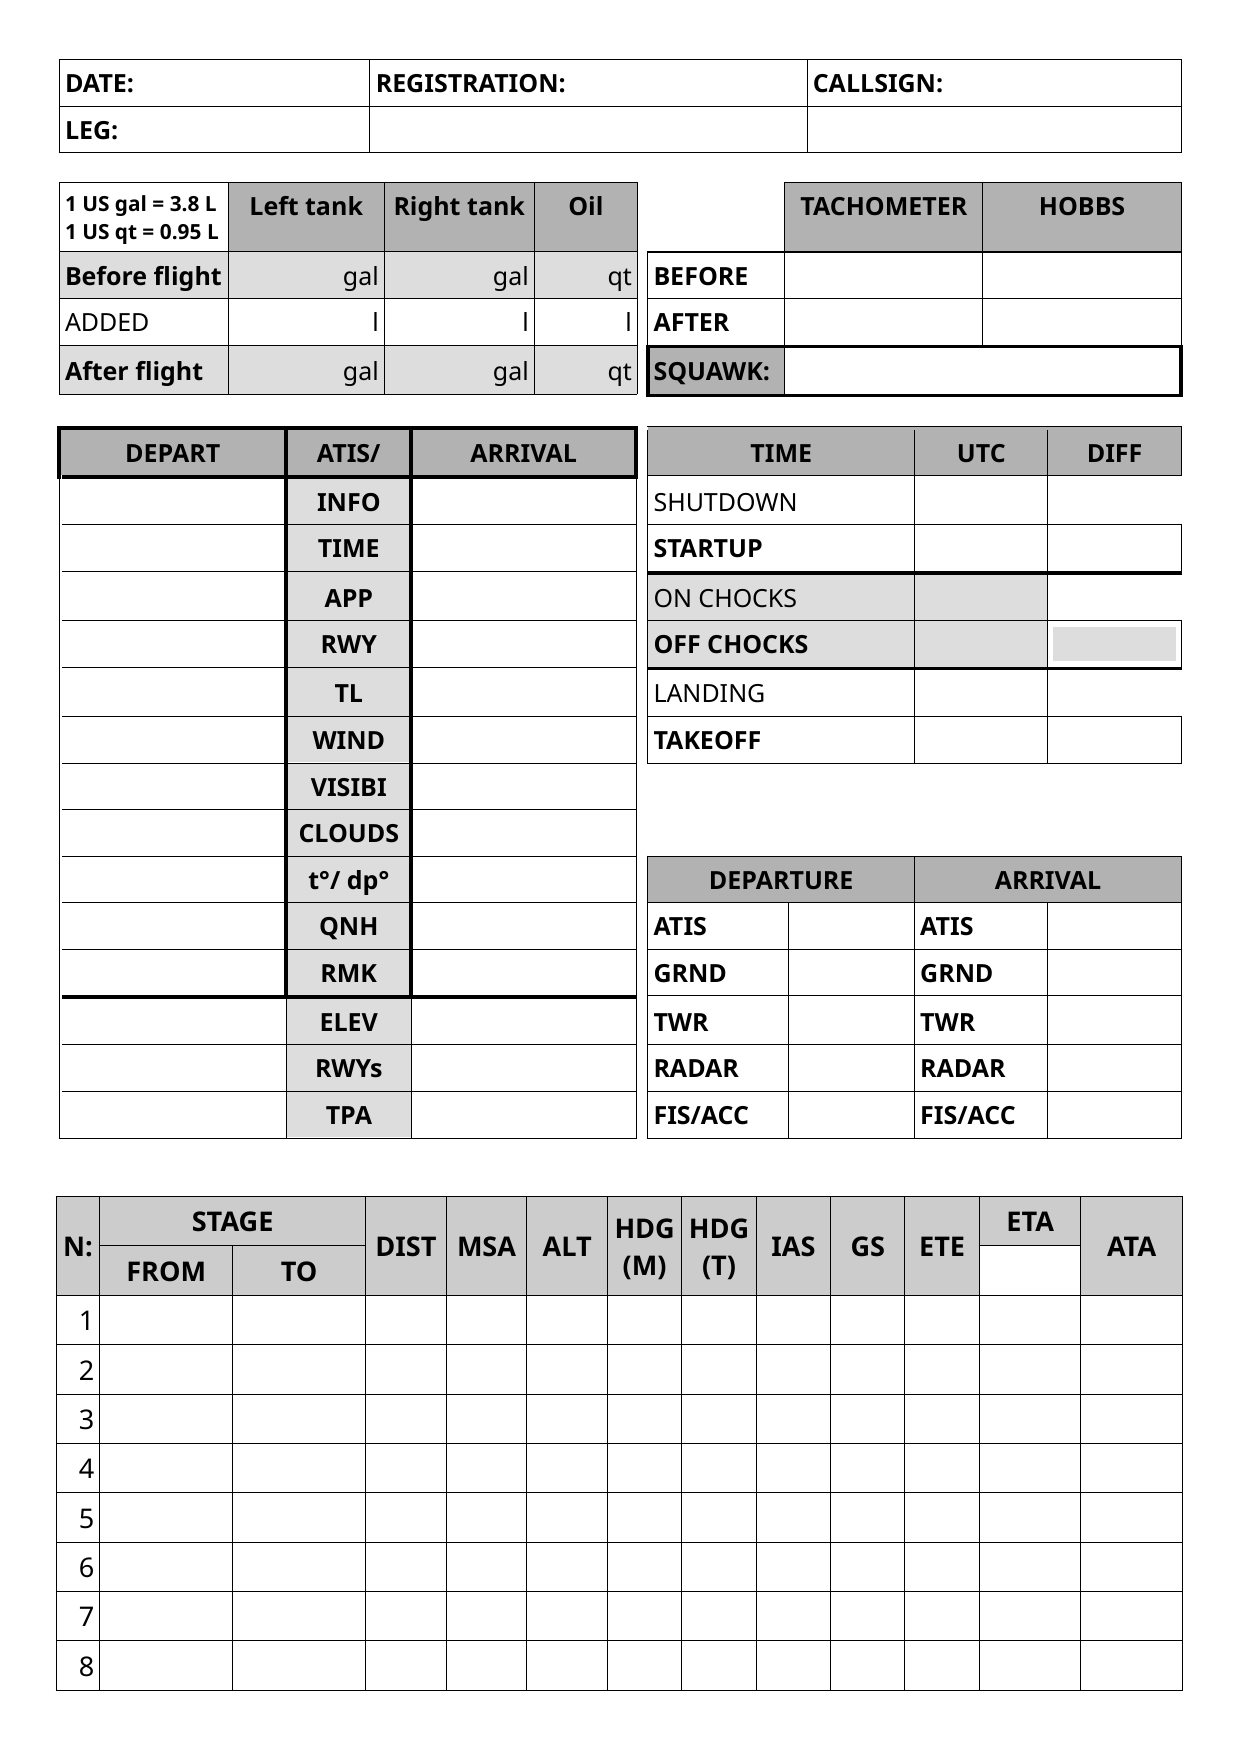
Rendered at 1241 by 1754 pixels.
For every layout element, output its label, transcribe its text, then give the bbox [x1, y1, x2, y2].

table_cell [1081, 1543, 1182, 1591]
table_cell [980, 1592, 1080, 1640]
table_cell [447, 1444, 526, 1492]
table_cell [905, 1493, 979, 1542]
table_header MSA [447, 1197, 526, 1295]
table_cell [831, 1395, 904, 1443]
table_cell APP [288, 572, 409, 620]
table_cell [637, 620, 647, 667]
table_cell [905, 1592, 979, 1640]
table_cell [100, 1444, 232, 1492]
table_header [638, 426, 648, 475]
table_cell [527, 1592, 607, 1640]
table_cell 8 [57, 1641, 99, 1690]
table_cell CLOUDS [288, 810, 409, 856]
table_cell [905, 1395, 979, 1443]
table_header [648, 182, 784, 251]
table_cell [233, 1395, 365, 1443]
table_cell [413, 572, 636, 620]
table_cell gal [229, 252, 384, 298]
table_cell [60, 995, 286, 1044]
table_header Right tank [385, 183, 534, 251]
table_cell [785, 299, 982, 344]
table_header DIST [366, 1197, 446, 1295]
table_cell TPA [287, 1092, 411, 1137]
table_cell [1048, 717, 1181, 762]
table_cell RWYs [287, 1045, 411, 1091]
table_cell [447, 1345, 526, 1393]
table_cell [366, 1641, 446, 1690]
table_cell [808, 107, 1181, 152]
table_cell [682, 1395, 756, 1443]
table_cell [233, 1493, 365, 1542]
table_cell [1048, 1092, 1181, 1137]
table_cell ATIS [648, 903, 788, 949]
table_cell [413, 668, 636, 716]
table_cell QNH [288, 903, 409, 949]
table_cell BEFORE [648, 253, 784, 298]
table_cell [1081, 1444, 1182, 1492]
table_cell WIND [288, 717, 409, 762]
table_header [638, 182, 648, 251]
table_cell [914, 809, 1181, 856]
table_cell 3 [57, 1395, 99, 1443]
table_cell [682, 1444, 756, 1492]
table_cell [980, 1395, 1080, 1443]
table_cell [233, 1641, 365, 1690]
table_cell [100, 1493, 232, 1542]
table_cell [915, 717, 1047, 762]
table_cell [413, 857, 636, 902]
table_cell STARTUP [648, 525, 914, 571]
table_cell AFTER [648, 299, 784, 344]
table_cell [413, 764, 636, 809]
table_cell [637, 809, 648, 856]
table_cell [233, 1592, 365, 1640]
table_cell [527, 1641, 607, 1690]
table_cell [527, 1493, 607, 1542]
table_cell l [229, 299, 384, 344]
table_cell [527, 1444, 607, 1492]
table_cell [980, 1246, 1080, 1295]
table_cell [788, 764, 914, 809]
table_cell 1 [57, 1296, 99, 1344]
table_cell [413, 903, 636, 949]
table_cell [831, 1296, 904, 1344]
table_cell gal [229, 346, 384, 394]
table_cell [366, 1345, 446, 1393]
table_cell [789, 1092, 914, 1137]
table_cell GRND [648, 950, 788, 995]
table_cell [608, 1493, 681, 1542]
table_cell RMK [288, 950, 409, 995]
table_cell [100, 1296, 232, 1344]
table_cell [608, 1395, 681, 1443]
table_header DEPART [61, 430, 284, 475]
table_cell [682, 1345, 756, 1393]
table_cell [637, 475, 647, 524]
table_cell [527, 1395, 607, 1443]
table_cell FROM [100, 1246, 232, 1295]
table_cell [608, 1543, 681, 1591]
table_header CALLSIGN: [808, 60, 1181, 106]
table_cell [608, 1444, 681, 1492]
table_cell [527, 1345, 607, 1393]
table_cell [100, 1543, 232, 1591]
table_cell TIME [288, 525, 409, 571]
table_cell [637, 949, 647, 995]
table_cell [366, 1296, 446, 1344]
table_cell gal [385, 346, 534, 394]
table_header ARRIVAL [413, 430, 634, 475]
table_cell [60, 902, 284, 949]
table_header N: [57, 1197, 99, 1295]
table_cell TWR [648, 996, 788, 1044]
table_cell RWY [288, 621, 409, 667]
table_cell [233, 1543, 365, 1591]
table_cell [682, 1296, 756, 1344]
table_cell qt [535, 252, 637, 298]
table_cell [757, 1444, 830, 1492]
table_cell [60, 1044, 286, 1091]
table_cell [757, 1592, 830, 1640]
table_cell [60, 949, 284, 995]
table_cell [682, 1543, 756, 1591]
table_cell [757, 1345, 830, 1393]
table_cell [682, 1641, 756, 1690]
table_cell [412, 1045, 636, 1091]
table_header IAS [757, 1197, 830, 1295]
table_cell [915, 575, 1047, 620]
table_cell [100, 1345, 232, 1393]
table_cell [637, 763, 648, 809]
table_header HDG (T) [682, 1197, 756, 1295]
table_cell [1081, 1592, 1182, 1640]
table_cell ARRIVAL [915, 857, 1181, 902]
table_cell [831, 1444, 904, 1492]
table_cell [638, 345, 646, 394]
table_cell ELEV [287, 999, 411, 1044]
table_cell [1048, 1045, 1181, 1091]
table_cell OFF CHOCKS [648, 621, 914, 667]
table_header ATA [1081, 1197, 1182, 1295]
table_cell [1048, 903, 1181, 949]
table_header 1 US gal = 3.8 L 1 US qt = 0.95 L [60, 183, 228, 251]
table_cell [648, 764, 788, 809]
table_cell [60, 620, 284, 667]
table_cell l [535, 299, 637, 344]
table_cell [1081, 1395, 1182, 1443]
table_cell [447, 1543, 526, 1591]
table_cell [100, 1395, 232, 1443]
table_cell [60, 475, 284, 524]
table_header ATIS/ [288, 430, 409, 475]
table_cell LEG: [60, 107, 369, 152]
table_cell [527, 1296, 607, 1344]
table_cell [638, 251, 647, 298]
table_cell [608, 1296, 681, 1344]
table_cell DEPARTURE [648, 857, 914, 902]
table_cell ON CHOCKS [648, 575, 914, 620]
table_cell [447, 1641, 526, 1690]
table_cell [915, 525, 1047, 571]
table_cell INFO [288, 479, 409, 524]
table_cell [789, 950, 914, 995]
table_cell [447, 1493, 526, 1542]
table_cell [413, 810, 636, 856]
table_cell SQUAWK: [650, 348, 784, 394]
table_cell [233, 1296, 365, 1344]
table_cell [915, 621, 1047, 667]
table_cell [789, 996, 914, 1044]
table_cell [413, 717, 636, 762]
table_cell RADAR [648, 1045, 788, 1091]
table_cell [366, 1395, 446, 1443]
table_cell [637, 667, 647, 716]
table_cell TAKEOFF [648, 717, 914, 762]
table_cell [1048, 996, 1181, 1044]
table_cell [915, 670, 1047, 716]
table_cell [370, 107, 807, 152]
table_cell [1048, 950, 1181, 995]
table_cell [60, 809, 284, 856]
table_cell [785, 348, 1179, 394]
table_cell [914, 764, 1048, 809]
table_cell [608, 1592, 681, 1640]
table_cell [831, 1345, 904, 1393]
table_cell [1081, 1641, 1182, 1690]
table_cell [905, 1296, 979, 1344]
table_cell [637, 1044, 647, 1091]
table_cell FIS/ACC [915, 1092, 1047, 1137]
table_header UTC [914, 427, 1048, 475]
table_cell [983, 299, 1181, 344]
table_cell [366, 1543, 446, 1591]
table_cell [915, 476, 1047, 524]
table_cell qt [535, 346, 637, 394]
table_cell [1048, 525, 1181, 571]
table_cell GRND [915, 950, 1047, 995]
table_cell [757, 1543, 830, 1591]
table_cell [233, 1345, 365, 1393]
table_cell LANDING [648, 670, 914, 716]
table_cell [789, 1045, 914, 1091]
table_cell [980, 1543, 1080, 1591]
table_cell [413, 621, 636, 667]
table_cell [637, 902, 647, 949]
table_cell 5 [57, 1493, 99, 1542]
table_header HOBBS [983, 183, 1181, 251]
table_header ETE [905, 1197, 979, 1295]
table_header ETA [980, 1197, 1080, 1245]
table_cell gal [385, 252, 534, 298]
table_cell [412, 1092, 636, 1137]
table_cell [637, 524, 647, 571]
table_header REGISTRATION: [370, 60, 807, 106]
table_cell [1048, 764, 1181, 809]
table_cell [100, 1641, 232, 1690]
table_cell RADAR [915, 1045, 1047, 1091]
table_header ALT [527, 1197, 607, 1295]
table_cell [682, 1592, 756, 1640]
table_cell [608, 1345, 681, 1393]
table_cell [100, 1592, 232, 1640]
table_cell [757, 1395, 830, 1443]
table_cell [447, 1296, 526, 1344]
table_cell [831, 1543, 904, 1591]
table_cell [1081, 1296, 1182, 1344]
table_cell [60, 763, 284, 809]
table_cell [527, 1543, 607, 1591]
table_cell [60, 716, 284, 762]
table_cell TWR [915, 996, 1047, 1044]
table_cell [60, 524, 284, 571]
table_cell VISIBI [288, 764, 409, 809]
table_cell [413, 525, 636, 571]
table_cell [648, 809, 914, 856]
table_cell ATIS [915, 903, 1047, 949]
table_cell [447, 1592, 526, 1640]
table_cell [980, 1493, 1080, 1542]
table_cell [608, 1641, 681, 1690]
table_cell [1048, 575, 1181, 620]
table_header TIME [648, 427, 914, 475]
table_header DIFF [1048, 427, 1181, 475]
table_cell 4 [57, 1444, 99, 1492]
table_header GS [831, 1197, 904, 1295]
table_cell [447, 1395, 526, 1443]
table_header STAGE [100, 1197, 365, 1245]
table_cell TO [233, 1246, 365, 1295]
table_cell [905, 1641, 979, 1690]
table_cell [905, 1543, 979, 1591]
table_cell [905, 1345, 979, 1393]
table_cell TL [288, 668, 409, 716]
table_cell [980, 1444, 1080, 1492]
table_cell [233, 1444, 365, 1492]
table_cell [412, 999, 636, 1044]
table_cell t°/ dp° [288, 857, 409, 902]
table_cell [366, 1592, 446, 1640]
table_cell Before flight [60, 252, 228, 298]
table_cell [1048, 621, 1181, 667]
table_cell [789, 903, 914, 949]
table_cell [366, 1444, 446, 1492]
table_cell [983, 253, 1181, 298]
table_cell l [385, 299, 534, 344]
table_cell [831, 1592, 904, 1640]
table_cell [637, 1091, 647, 1137]
table_cell [638, 298, 647, 344]
table_cell 6 [57, 1543, 99, 1591]
table_cell [831, 1641, 904, 1690]
table_header Oil [535, 183, 637, 251]
table_header HDG (M) [608, 1197, 681, 1295]
table_cell [637, 995, 647, 1044]
table_cell [60, 571, 284, 620]
table_cell [60, 667, 284, 716]
table_cell [757, 1641, 830, 1690]
table_header DATE: [60, 60, 369, 106]
table_cell [1048, 476, 1181, 524]
table_cell [413, 479, 636, 524]
table_cell [366, 1493, 446, 1542]
table_cell [757, 1296, 830, 1344]
table_cell [1081, 1345, 1182, 1393]
table_cell [831, 1493, 904, 1542]
table_cell FIS/ACC [648, 1092, 788, 1137]
table_cell [980, 1345, 1080, 1393]
table_cell [60, 856, 284, 902]
table_cell [1081, 1493, 1182, 1542]
table_cell [785, 253, 982, 298]
table_cell [980, 1641, 1080, 1690]
table_cell After flight [60, 346, 228, 394]
table_header Left tank [229, 183, 384, 251]
table_cell [637, 716, 647, 762]
table_cell 7 [57, 1592, 99, 1640]
table_cell 2 [57, 1345, 99, 1393]
table_cell SHUTDOWN [648, 476, 914, 524]
table_cell [980, 1296, 1080, 1344]
table_cell [682, 1493, 756, 1542]
table_cell [757, 1493, 830, 1542]
table_cell [905, 1444, 979, 1492]
table_cell [1048, 670, 1181, 716]
table_cell [637, 571, 647, 620]
table_cell [413, 950, 636, 995]
table_header TACHOMETER [785, 183, 982, 251]
table_cell ADDED [60, 299, 228, 344]
table_cell [637, 856, 647, 902]
table_cell [60, 1091, 286, 1137]
